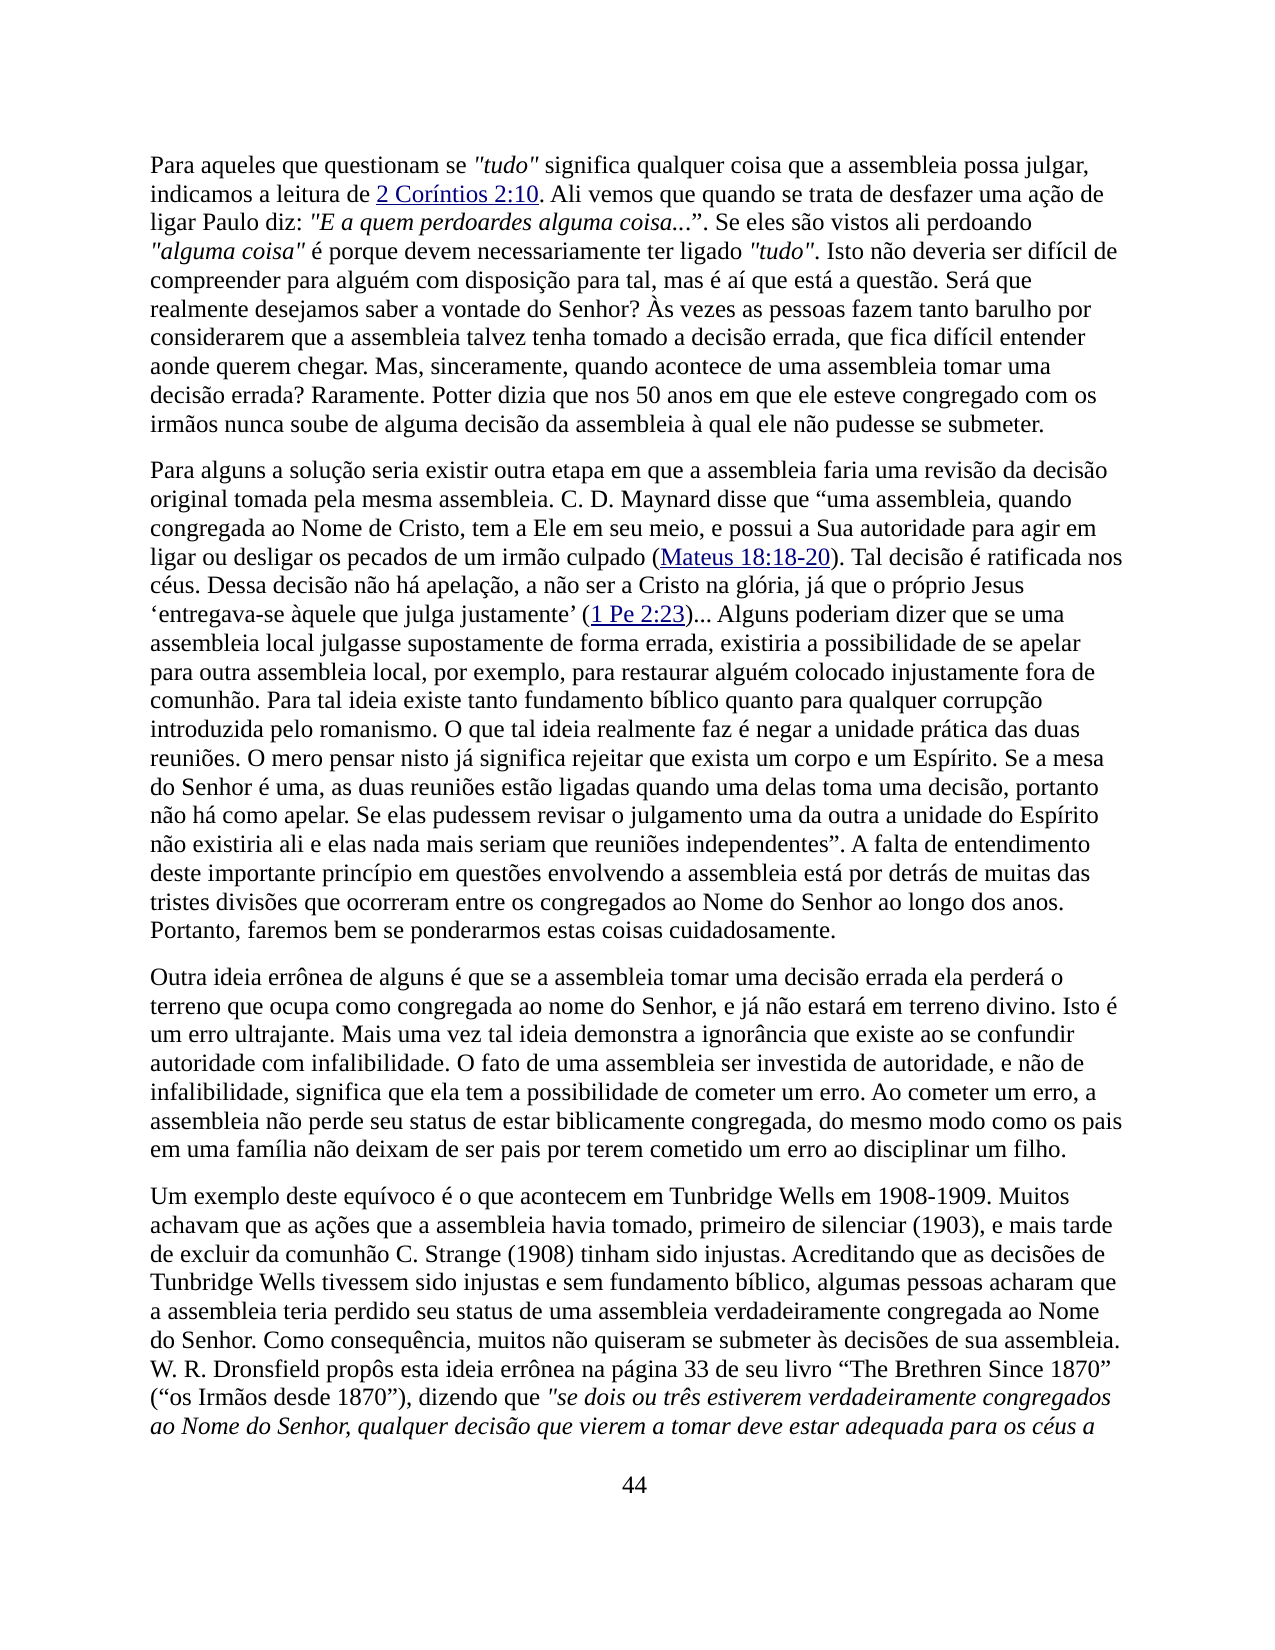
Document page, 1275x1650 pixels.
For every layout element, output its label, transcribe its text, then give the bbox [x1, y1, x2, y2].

text Para alguns a solução seria existir outra etapa em que a assembleia faria uma revisão da decisão original tomada pela mesma assembleia. C. D. Maynard disse que “uma assembleia, quando congregada ao Nome de Cristo, tem a Ele em seu meio, e possui a Sua autoridade para agir em ligar ou desligar os pecados de um irmão culpado (Mateus 18:18-20). Tal decisão é ratificada nos céus. Dessa decisão não há apelação, a não ser a Cristo na glória, já que o próprio Jesus ‘entregava-se àquele que julga justamente’ (1 Pe 2:23)... Alguns poderiam dizer que se uma assembleia local julgasse supostamente de forma errada, existiria a possibilidade de se apelar para outra assembleia local, por exemplo, para restaurar alguém colocado injustamente fora de comunhão. Para tal ideia existe tanto fundamento bíblico quanto para qualquer corrupção introduzida pelo romanismo. O que tal ideia realmente faz é negar a unidade prática das duas reuniões. O mero pensar nisto já significa rejeitar que exista um corpo e um Espírito. Se a mesa do Senhor é uma, as duas reuniões estão ligadas quando uma delas toma uma decisão, portanto não há como apelar. Se elas pudessem revisar o julgamento uma da outra a unidade do Espírito não existiria ali e elas nada mais seriam que reuniões independentes”. A falta de entendimento deste importante princípio em questões envolvendo a assembleia está por detrás de muitas das tristes divisões que ocorreram entre os congregados ao Nome do Senhor ao longo dos anos. Portanto, faremos bem se ponderarmos estas coisas cuidadosamente. [150, 455, 1125, 944]
text Para aqueles que questionam se "tudo" significa qualquer coisa que a assembleia possa julgar, indicamos a leitura de 2 Coríntios 2:10. Ali vemos que quando se trata de desfazer uma ação de ligar Paulo diz: "E a quem perdoardes alguma coisa...”. Se eles são vistos ali perdoando "alguma coisa" é porque devem necessariamente ter ligado "tudo". Isto não deveria ser difícil de compreender para alguém com disposição para tal, mas é aí que está a questão. Será que realmente desejamos saber a vontade do Senhor? Às vezes as pessoas fazem tanto barulho por considerarem que a assembleia talvez tenha tomado a decisão errada, que fica difícil entender aonde querem chegar. Mas, sinceramente, quando acontece de uma assembleia tomar uma decisão errada? Raramente. Potter dizia que nos 50 anos em que ele esteve congregado com os irmãos nunca soube de alguma decisão da assembleia à qual ele não pudesse se submeter. [150, 150, 1125, 437]
text Um exemplo deste equívoco é o que acontecem em Tunbridge Wells em 1908-1909. Muitos achavam que as ações que a assembleia havia tomado, primeiro de silenciar (1903), e mais tarde de excluir da comunhão C. Strange (1908) tinham sido injustas. Acreditando que as decisões de Tunbridge Wells tivessem sido injustas e sem fundamento bíblico, algumas pessoas acharam que a assembleia teria perdido seu status de uma assembleia verdadeiramente congregada ao Nome do Senhor. Como consequência, muitos não quiseram se submeter às decisões de sua assembleia. W. R. Dronsfield propôs esta ideia errônea na página 33 de seu livro “The Brethren Since 1870” (“os Irmãos desde 1870”), dizendo que "se dois ou três estiverem verdadeiramente congregados ao Nome do Senhor, qualquer decisão que vierem a tomar deve estar adequada para os céus a [150, 1181, 1125, 1440]
text Outra ideia errônea de alguns é que se a assembleia tomar uma decisão errada ela perderá o terreno que ocupa como congregada ao nome do Senhor, e já não estará em terreno divino. Isto é um erro ultrajante. Mais uma vez tal ideia demonstra a ignorância que existe ao se confundir autoridade com infalibilidade. O fato de uma assembleia ser investida de autoridade, e não de infalibilidade, significa que ela tem a possibilidade de cometer um erro. Ao cometer um erro, a assembleia não perde seu status de estar biblicamente congregada, do mesmo modo como os pais em uma família não deixam de ser pais por terem cometido um erro ao disciplinar um filho. [150, 962, 1125, 1163]
